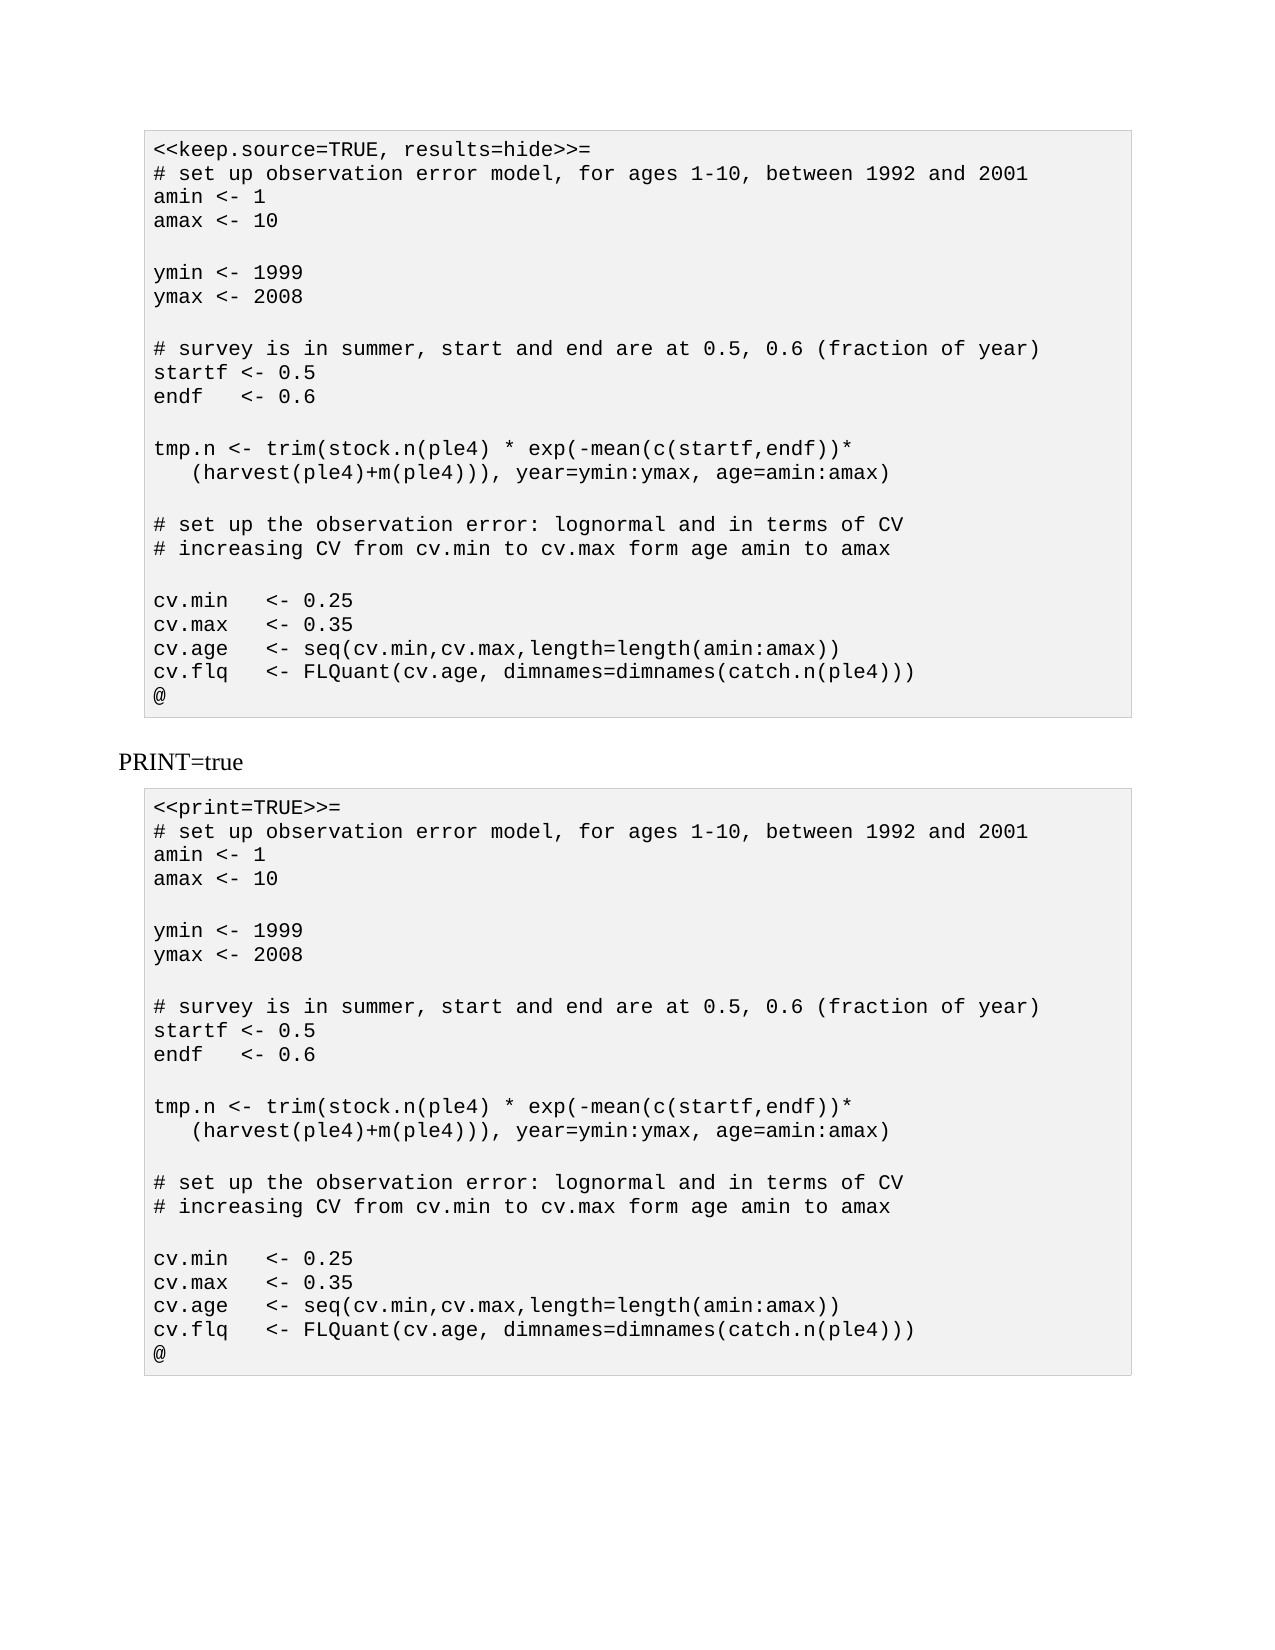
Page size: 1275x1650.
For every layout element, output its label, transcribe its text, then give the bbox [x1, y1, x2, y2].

text @ [153, 1343, 1122, 1366]
text cv.age <- seq(cv.min,cv.max,length=length(amin:amax)) [153, 637, 1122, 661]
text ymax <- 2008 [153, 944, 1122, 968]
text amax <- 10 [153, 868, 1122, 892]
text # set up the observation error: lognormal and in terms of CV [153, 514, 1122, 538]
text cv.age <- seq(cv.min,cv.max,length=length(amin:amax)) [153, 1296, 1122, 1319]
text cv.max <- 0.35 [153, 614, 1122, 637]
text cv.flq <- FLQuant(cv.age, dimnames=dimnames(catch.n(ple4))) [153, 1319, 1122, 1343]
text cv.min <- 0.25 [153, 1248, 1122, 1272]
text (harvest(ple4)+m(ple4))), year=ymin:ymax, age=amin:amax) [153, 1120, 1122, 1143]
text amax <- 10 [153, 210, 1122, 234]
text ymin <- 1999 [153, 262, 1122, 286]
text cv.min <- 0.25 [153, 590, 1122, 614]
text # increasing CV from cv.min to cv.max form age amin to amax [153, 538, 1122, 561]
text cv.flq <- FLQuant(cv.age, dimnames=dimnames(catch.n(ple4))) [153, 661, 1122, 685]
text (harvest(ple4)+m(ple4))), year=ymin:ymax, age=amin:amax) [153, 462, 1122, 485]
text tmp.n <- trim(stock.n(ple4) * exp(-mean(c(startf,endf))* [153, 1096, 1122, 1120]
text endf <- 0.6 [153, 386, 1122, 409]
text startf <- 0.5 [153, 362, 1122, 386]
text <<print=TRUE>>= [153, 797, 1122, 821]
text @ [153, 685, 1122, 708]
text cv.max <- 0.35 [153, 1272, 1122, 1296]
text # increasing CV from cv.min to cv.max form age amin to amax [153, 1196, 1122, 1219]
text ymax <- 2008 [153, 286, 1122, 310]
text PRINT=true [118, 118, 1157, 776]
text endf <- 0.6 [153, 1044, 1122, 1067]
text startf <- 0.5 [153, 1020, 1122, 1044]
text amin <- 1 [153, 844, 1122, 868]
text <<keep.source=TRUE, results=hide>>= [153, 139, 1122, 163]
text amin <- 1 [153, 186, 1122, 210]
text # set up observation error model, for ages 1-10, between 1992 and 2001 [153, 163, 1122, 186]
text # set up the observation error: lognormal and in terms of CV [153, 1172, 1122, 1196]
text tmp.n <- trim(stock.n(ple4) * exp(-mean(c(startf,endf))* [153, 438, 1122, 462]
text # set up observation error model, for ages 1-10, between 1992 and 2001 [153, 821, 1122, 844]
text # survey is in summer, start and end are at 0.5, 0.6 (fraction of year) [153, 338, 1122, 362]
text # survey is in summer, start and end are at 0.5, 0.6 (fraction of year) [153, 996, 1122, 1020]
text ymin <- 1999 [153, 920, 1122, 944]
